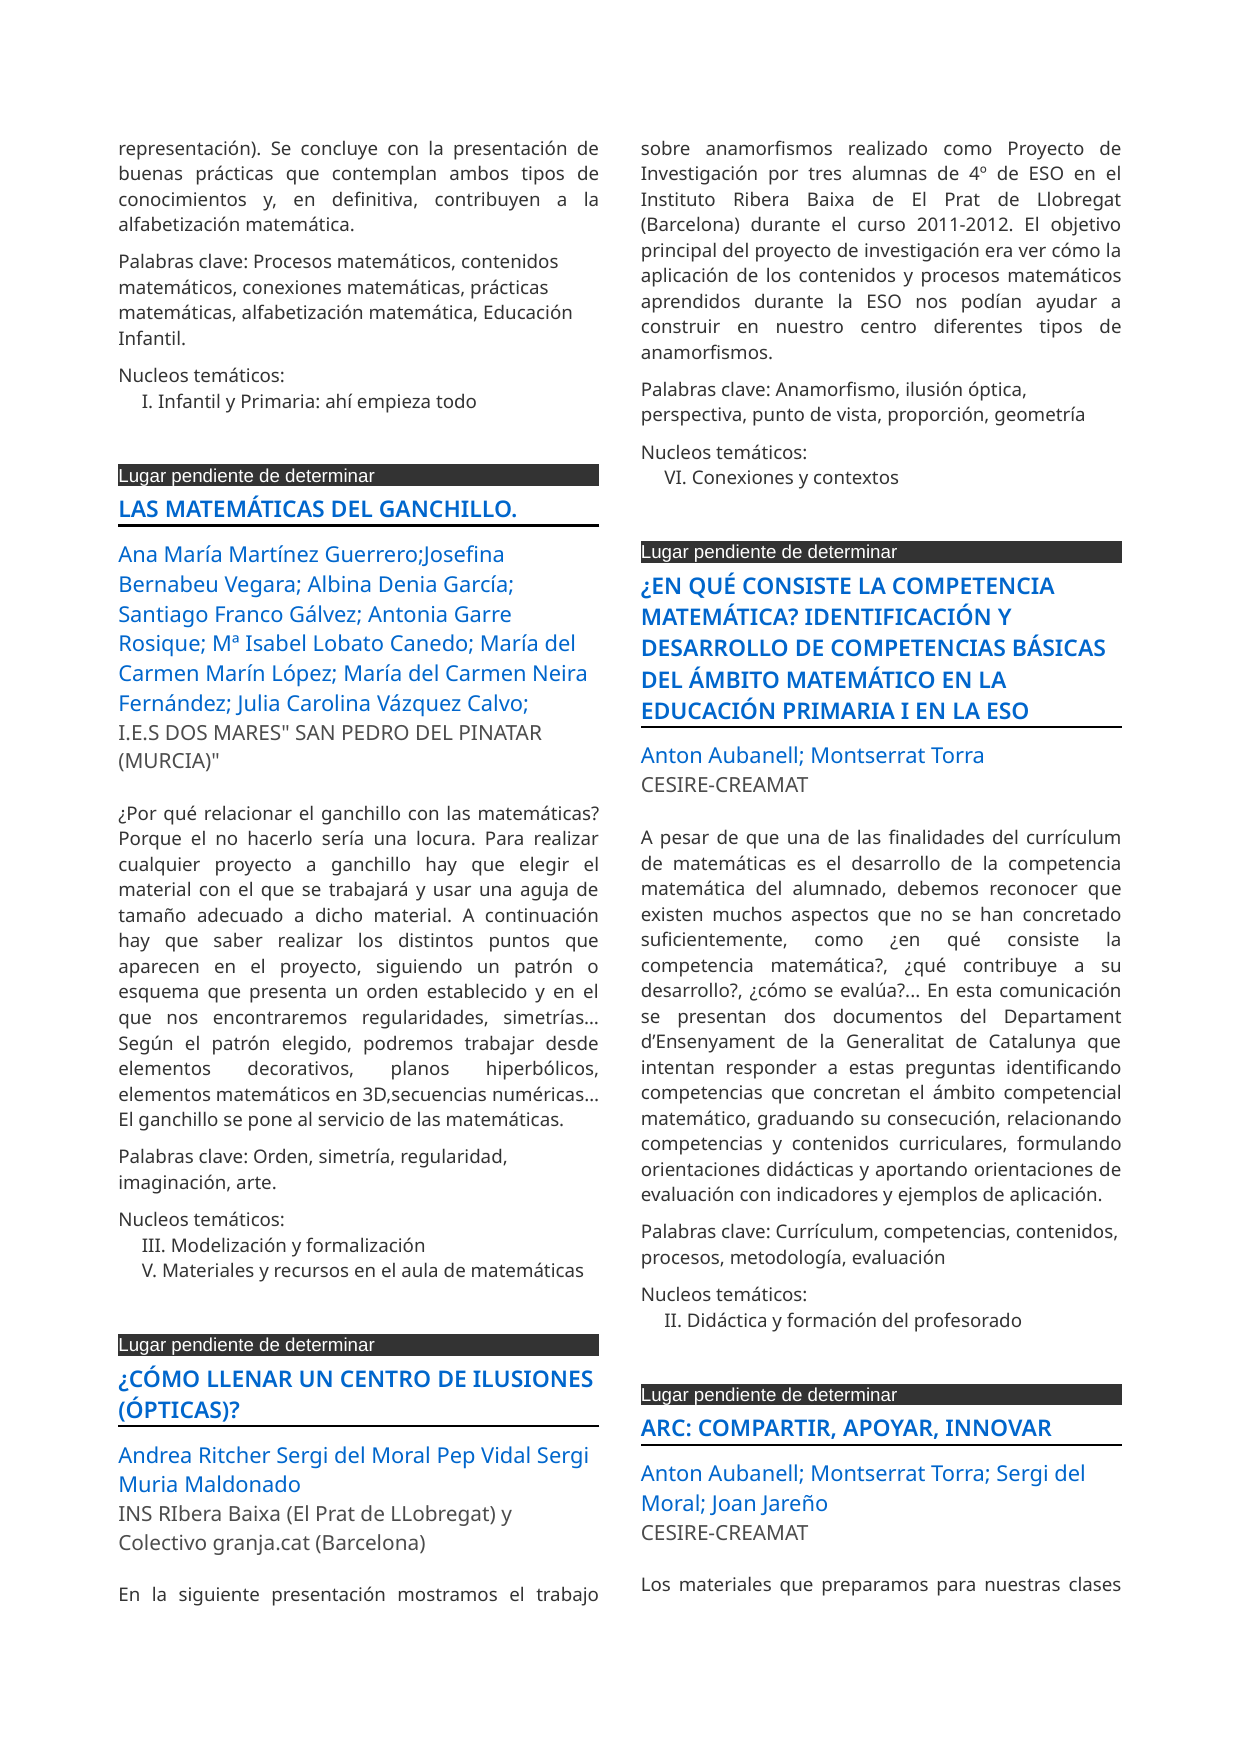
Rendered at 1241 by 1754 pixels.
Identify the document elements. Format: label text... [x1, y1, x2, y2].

text Andrea Ritcher Sergi del Moral Pep Vidal Sergi Muria Maldonado [118, 1440, 599, 1499]
text representación). Se concluye con la presentación de buenas prácticas que contemplan ambos tipos de conocimientos y, en definitiva, contribuyen a la alfabetización matemática. [118, 135, 599, 237]
text Palabras clave: Orden, simetría, regularidad, imaginación, arte. [118, 1144, 599, 1195]
subtitle Las matemáticas del ganchillo. [118, 493, 599, 524]
text A pesar de que una de las finalidades del currículum de matemáticas es el desarrollo de la competencia matemática del alumnado, debemos reconocer que existen muchos aspectos que no se han concretado suficientemente, como ¿en qué consiste la competencia matemática?, ¿qué contribuye a su desarrollo?, ¿cómo se evalúa?... En esta comunicación se presentan dos documentos del Departament d’Ensenyament de la Generalitat de Catalunya que intentan responder a estas preguntas identificando competencias que concretan el ámbito competencial matemático, graduando su consecución, relacionando competencias y contenidos curriculares, formulando orientaciones didácticas y aportando orientaciones de evaluación con indicadores y ejemplos de aplicación. [641, 824, 1122, 1207]
text Anton Aubanell; Montserrat Torra [641, 741, 1122, 770]
text Palabras clave: Anamorfismo, ilusión óptica, perspectiva, punto de vista, proporción, geometría [641, 376, 1122, 427]
text Nucleos temáticos: [118, 1206, 599, 1232]
text Nucleos temáticos: [118, 362, 599, 388]
text Lugar pendiente de determinar [118, 1334, 599, 1356]
text II. Didáctica y formación del profesorado [652, 1307, 1122, 1333]
text Palabras clave: Procesos matemáticos, contenidos matemáticos, conexiones matemáticas, prácticas matemáticas, alfabetización matemática, Educación Infantil. [118, 249, 599, 351]
text CESIRE-CREAMAT [641, 770, 1122, 799]
text En la siguiente presentación mostramos el trabajo [118, 1582, 599, 1607]
text CESIRE-CREAMAT [641, 1518, 1122, 1546]
text ¿Por qué relacionar el ganchillo con las matemáticas? Porque el no hacerlo sería una locura. Para realizar cualquier proyecto a ganchillo hay que elegir el material con el que se trabajará y usar una aguja de tamaño adecuado a dicho material. A continuación hay que saber realizar los distintos puntos que aparecen en el proyecto, siguiendo un patrón o esquema que presenta un orden establecido y en el que nos encontraremos regularidades, simetrías…Según el patrón elegido, podremos trabajar desde elementos decorativos, planos hiperbólicos, elementos matemáticos en 3D,secuencias numéricas…El ganchillo se pone al servicio de las matemáticas. [118, 800, 599, 1132]
text Nucleos temáticos: [641, 439, 1122, 464]
text Lugar pendiente de determinar [118, 464, 599, 486]
subtitle ¿En qué consiste la competencia matemática? Identificación y desarrollo de competencias básicas del ámbito matemático en la educación primaria i en la ESO [641, 570, 1122, 726]
text VI. Conexiones y contextos [652, 464, 1122, 490]
text V. Materiales y recursos en el aula de matemáticas [130, 1257, 599, 1283]
text INS RIbera Baixa (El Prat de LLobregat) y Colectivo granja.cat (Barcelona) [118, 1499, 599, 1556]
text Lugar pendiente de determinar [641, 1384, 1122, 1405]
text I. Infantil y Primaria: ahí empieza todo [130, 388, 599, 413]
subtitle ARC: compartir, apoyar, innovar [641, 1412, 1122, 1444]
subtitle ¿Cómo llenar un centro de ilusiones (ópticas)? [118, 1363, 599, 1425]
text Lugar pendiente de determinar [641, 541, 1122, 563]
text Ana María Martínez Guerrero;Josefina Bernabeu Vegara; Albina Denia García; Santiago Franco Gálvez; Antonia Garre Rosique; Mª Isabel Lobato Canedo; María del Carmen Marín López; María del Carmen Neira Fernández; Julia Carolina Vázquez Calvo; [118, 539, 599, 718]
text Anton Aubanell; Montserrat Torra; Sergi del Moral; Joan Jareño [641, 1458, 1122, 1518]
text Nucleos temáticos: [641, 1282, 1122, 1307]
text Palabras clave: Currículum, competencias, contenidos, procesos, metodología, evaluación [641, 1219, 1122, 1270]
text I.E.S DOS MARES" SAN PEDRO DEL PINATAR (MURCIA)" [118, 718, 599, 774]
text sobre anamorfismos realizado como Proyecto de Investigación por tres alumnas de 4º de ESO en el Instituto Ribera Baixa de El Prat de Llobregat (Barcelona) durante el curso 2011-2012. El objetivo principal del proyecto de investigación era ver cómo la aplicación de los contenidos y procesos matemáticos aprendidos durante la ESO nos podían ayudar a construir en nuestro centro diferentes tipos de anamorfismos. [641, 135, 1122, 364]
text III. Modelización y formalización [130, 1232, 599, 1257]
text Los materiales que preparamos para nuestras clases [641, 1572, 1122, 1597]
